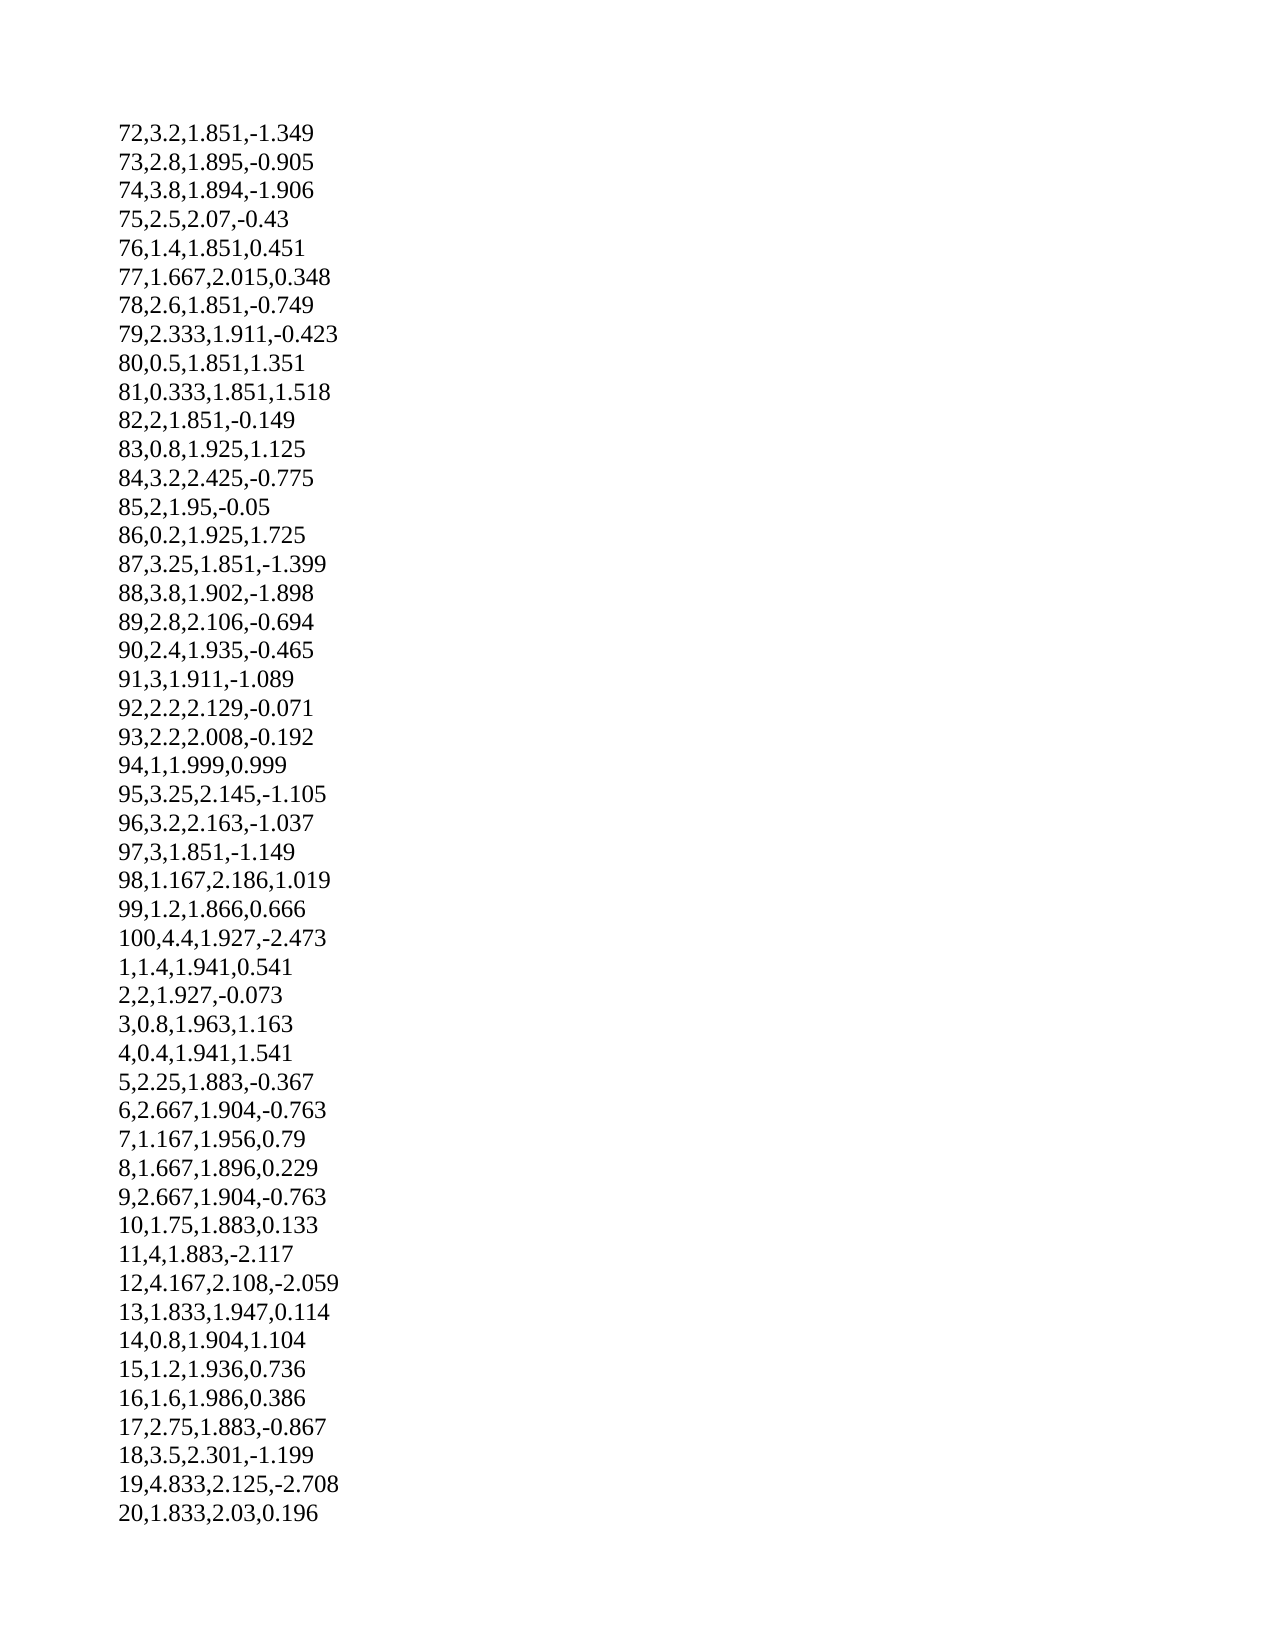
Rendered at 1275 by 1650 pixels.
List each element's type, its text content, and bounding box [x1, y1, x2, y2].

text 8,1.667,1.896,0.229 [118, 1153, 1157, 1182]
text 89,2.8,2.106,-0.694 [118, 607, 1157, 636]
text 15,1.2,1.936,0.736 [118, 1354, 1157, 1383]
text 97,3,1.851,-1.149 [118, 837, 1157, 866]
text 98,1.167,2.186,1.019 [118, 866, 1157, 894]
text 100,4.4,1.927,-2.473 [118, 923, 1157, 952]
text 86,0.2,1.925,1.725 [118, 521, 1157, 549]
text 72,3.2,1.851,-1.349 [118, 118, 1157, 147]
text 20,1.833,2.03,0.196 [118, 1498, 1157, 1527]
text 77,1.667,2.015,0.348 [118, 262, 1157, 291]
text 19,4.833,2.125,-2.708 [118, 1469, 1157, 1498]
text 73,2.8,1.895,-0.905 [118, 147, 1157, 176]
text 5,2.25,1.883,-0.367 [118, 1067, 1157, 1096]
text 9,2.667,1.904,-0.763 [118, 1182, 1157, 1211]
text 16,1.6,1.986,0.386 [118, 1383, 1157, 1412]
text 92,2.2,2.129,-0.071 [118, 693, 1157, 722]
text 80,0.5,1.851,1.351 [118, 348, 1157, 377]
text 12,4.167,2.108,-2.059 [118, 1268, 1157, 1297]
text 88,3.8,1.902,-1.898 [118, 578, 1157, 607]
text 93,2.2,2.008,-0.192 [118, 722, 1157, 751]
text 99,1.2,1.866,0.666 [118, 894, 1157, 923]
text 95,3.25,2.145,-1.105 [118, 779, 1157, 808]
text 74,3.8,1.894,-1.906 [118, 176, 1157, 204]
text 75,2.5,2.07,-0.43 [118, 204, 1157, 233]
text 17,2.75,1.883,-0.867 [118, 1412, 1157, 1441]
text 14,0.8,1.904,1.104 [118, 1326, 1157, 1354]
text 82,2,1.851,-0.149 [118, 406, 1157, 434]
text 4,0.4,1.941,1.541 [118, 1038, 1157, 1067]
text 3,0.8,1.963,1.163 [118, 1009, 1157, 1038]
text 76,1.4,1.851,0.451 [118, 233, 1157, 262]
text 6,2.667,1.904,-0.763 [118, 1096, 1157, 1124]
text 1,1.4,1.941,0.541 [118, 952, 1157, 981]
text 84,3.2,2.425,-0.775 [118, 463, 1157, 492]
text 79,2.333,1.911,-0.423 [118, 319, 1157, 348]
text 85,2,1.95,-0.05 [118, 492, 1157, 521]
text 90,2.4,1.935,-0.465 [118, 636, 1157, 664]
text 87,3.25,1.851,-1.399 [118, 549, 1157, 578]
text 78,2.6,1.851,-0.749 [118, 291, 1157, 319]
text 96,3.2,2.163,-1.037 [118, 808, 1157, 837]
text 11,4,1.883,-2.117 [118, 1239, 1157, 1268]
text 83,0.8,1.925,1.125 [118, 434, 1157, 463]
text 81,0.333,1.851,1.518 [118, 377, 1157, 406]
text 10,1.75,1.883,0.133 [118, 1211, 1157, 1239]
text 91,3,1.911,-1.089 [118, 664, 1157, 693]
text 18,3.5,2.301,-1.199 [118, 1441, 1157, 1469]
text 13,1.833,1.947,0.114 [118, 1297, 1157, 1326]
text 2,2,1.927,-0.073 [118, 981, 1157, 1009]
text 94,1,1.999,0.999 [118, 751, 1157, 779]
text 7,1.167,1.956,0.79 [118, 1124, 1157, 1153]
